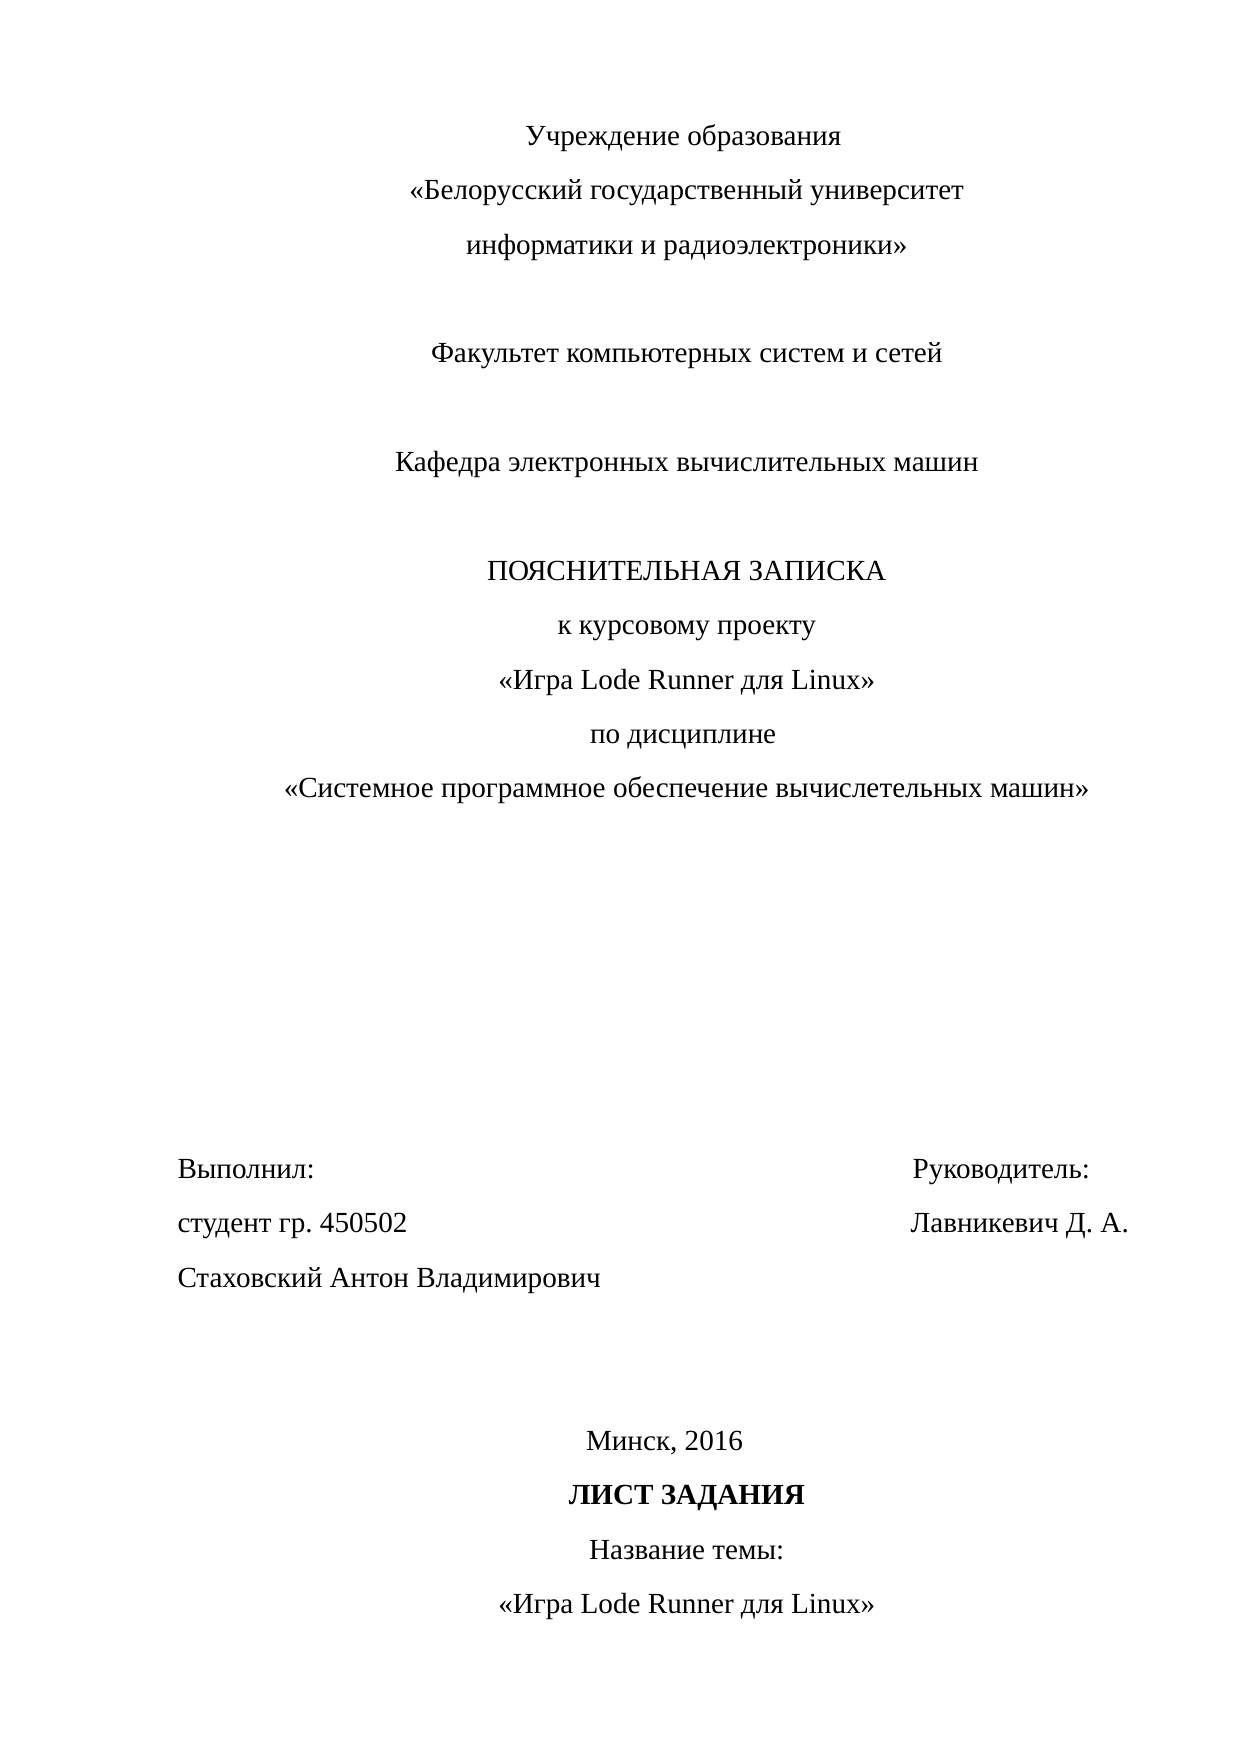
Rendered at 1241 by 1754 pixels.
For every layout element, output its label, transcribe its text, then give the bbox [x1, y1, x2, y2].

text Факультет компьютерных систем и сетей [177, 336, 1152, 369]
text студент гр. 450502 Лавникевич Д. А. [177, 1206, 1152, 1239]
text «Системное программное обеспечение вычислетельных машин» [177, 771, 1152, 804]
text Выполнил: Руководитель: [177, 1151, 1152, 1185]
text ЛИСТ ЗАДАНИЯ [177, 1477, 1152, 1511]
text «Белорусский государственный университет [177, 172, 1152, 206]
text Кафедра электронных вычислительных машин [177, 444, 1152, 478]
text Стаховский Антон Владимирович [177, 1260, 1152, 1293]
text по дисциплине [177, 716, 1152, 750]
text к курсовому проекту [177, 607, 1152, 641]
text «Игра Lode Runner для Linux» [177, 1586, 1152, 1620]
text Минск, 2016 [177, 1423, 1152, 1457]
text информатики и радиоэлектроники» [177, 227, 1152, 260]
text Учреждение образования [177, 118, 1152, 152]
text Название темы: [177, 1532, 1152, 1565]
text ПОЯСНИТЕЛЬНАЯ ЗАПИСКА [177, 553, 1152, 587]
text «Игра Lode Runner для Linux» [177, 662, 1152, 695]
